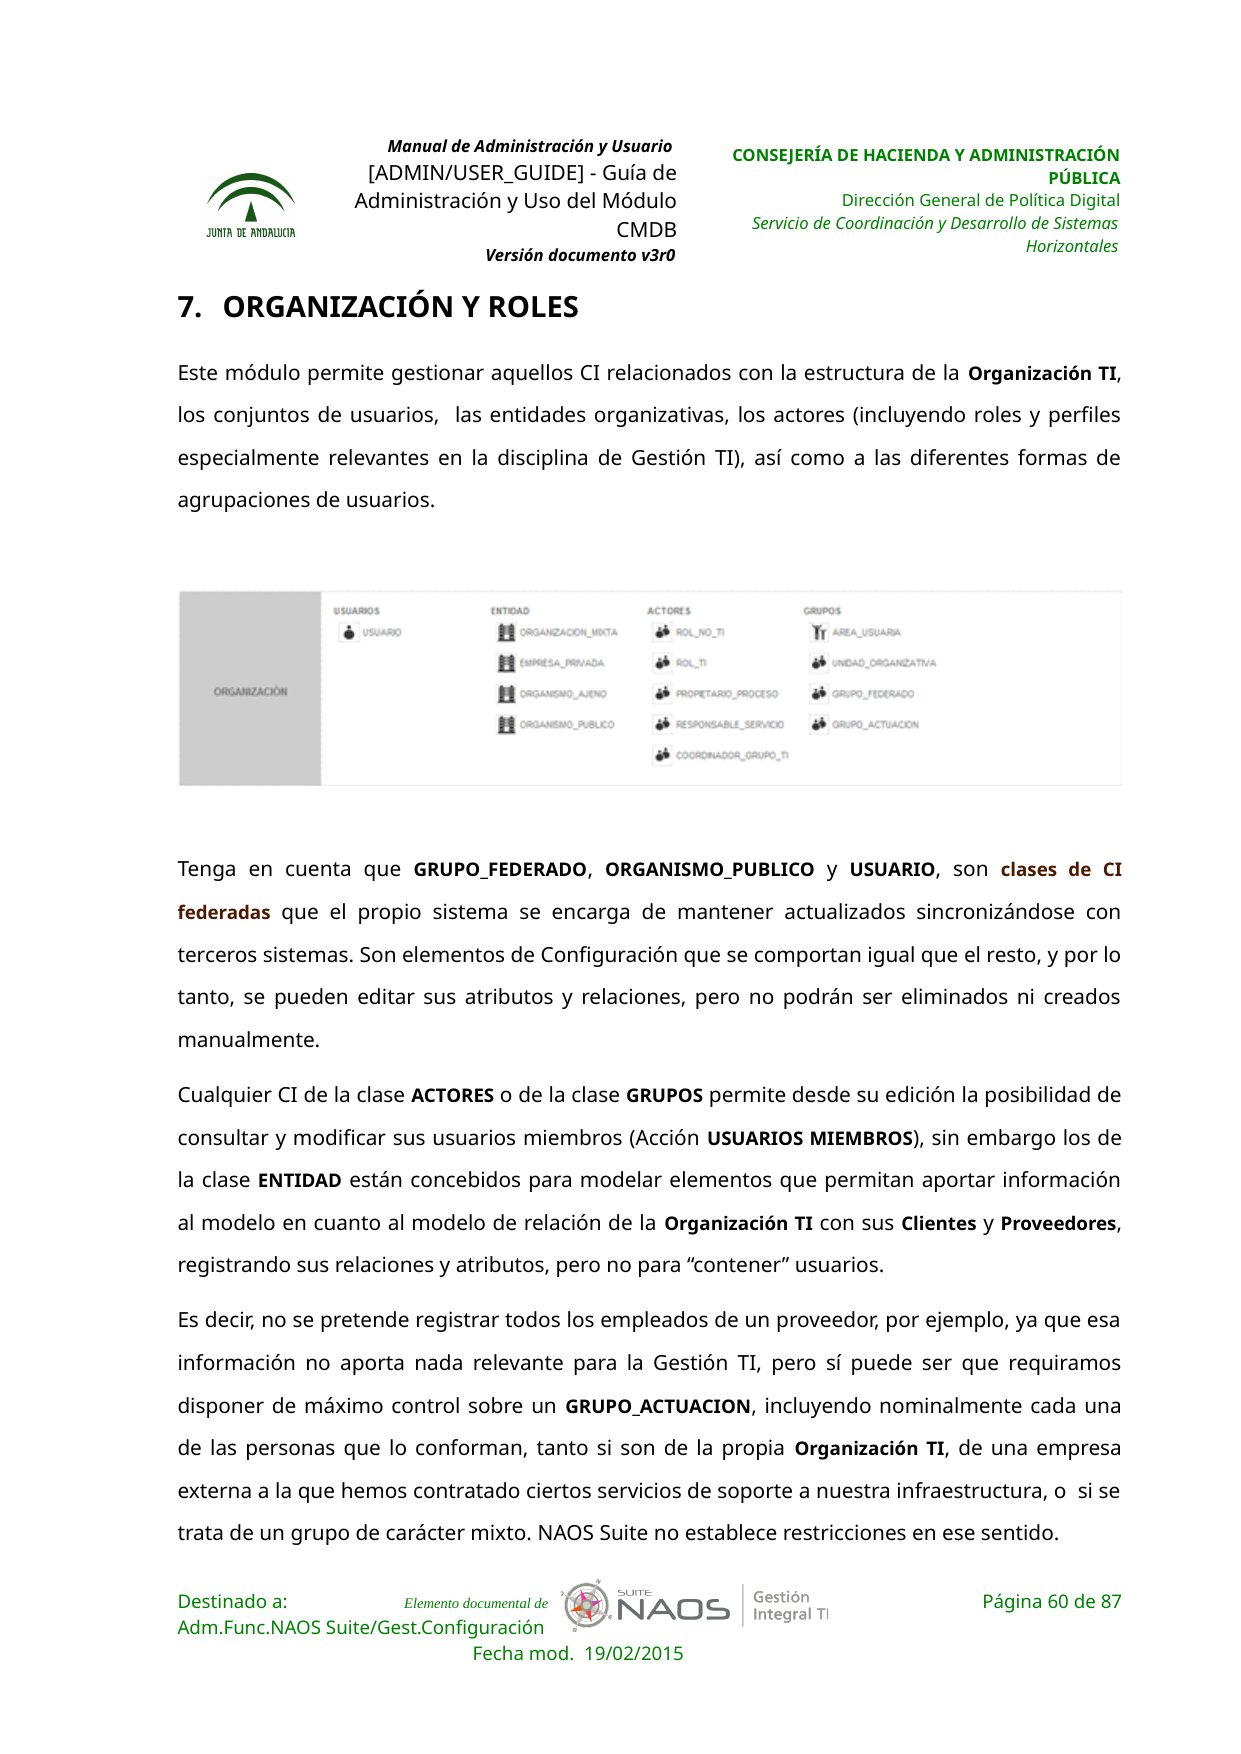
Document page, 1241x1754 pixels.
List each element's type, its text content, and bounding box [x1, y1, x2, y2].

picture [201, 173, 298, 241]
picture [560, 1579, 829, 1632]
text Este módulo permite gestionar aquellos CI relacionados con la estructura de la Organización TI, los conjuntos de usuarios, las entidades organizativas, los actores (incluyendo roles y perfiles especialmente relevantes en la disciplina de Gestión TI), así como a las diferentes formas de agrupaciones de usuarios. [177, 358, 1122, 514]
subtitle ORGANIZACIÓN Y ROLES [177, 286, 1122, 326]
text Cualquier CI de la clase ACTORES o de la clase GRUPOS permite desde su edición la posibilidad de consultar y modificar sus usuarios miembros (Acción USUARIOS MIEMBROS), sin embargo los de la clase ENTIDAD están concebidos para modelar elementos que permitan aportar información al modelo en cuanto al modelo de relación de la Organización TI con sus Clientes y Proveedores, registrando sus relaciones y atributos, pero no para “contener” usuarios. [177, 1080, 1122, 1279]
text Es decir, no se pretende registrar todos los empleados de un proveedor, por ejemplo, ya que esa información no aporta nada relevante para la Gestión TI, pero sí puede ser que requiramos disponer de máximo control sobre un GRUPO_ACTUACION, incluyendo nominalmente cada una de las personas que lo conforman, tanto si son de la propia Organización TI, de una empresa externa a la que hemos contratado ciertos servicios de soporte a nuestra infraestructura, o si se trata de un grupo de carácter mixto. NAOS Suite no establece restricciones en ese sentido. [177, 1306, 1122, 1547]
text Tenga en cuenta que GRUPO_FEDERADO, ORGANISMO_PUBLICO y USUARIO, son clases de CI federadas que el propio sistema se encarga de mantener actualizados sincronizándose con terceros sistemas. Son elementos de Configuración que se comportan igual que el resto, y por lo tanto, se pueden editar sus atributos y relaciones, pero no podrán ser eliminados ni creados manualmente. [177, 854, 1122, 1053]
